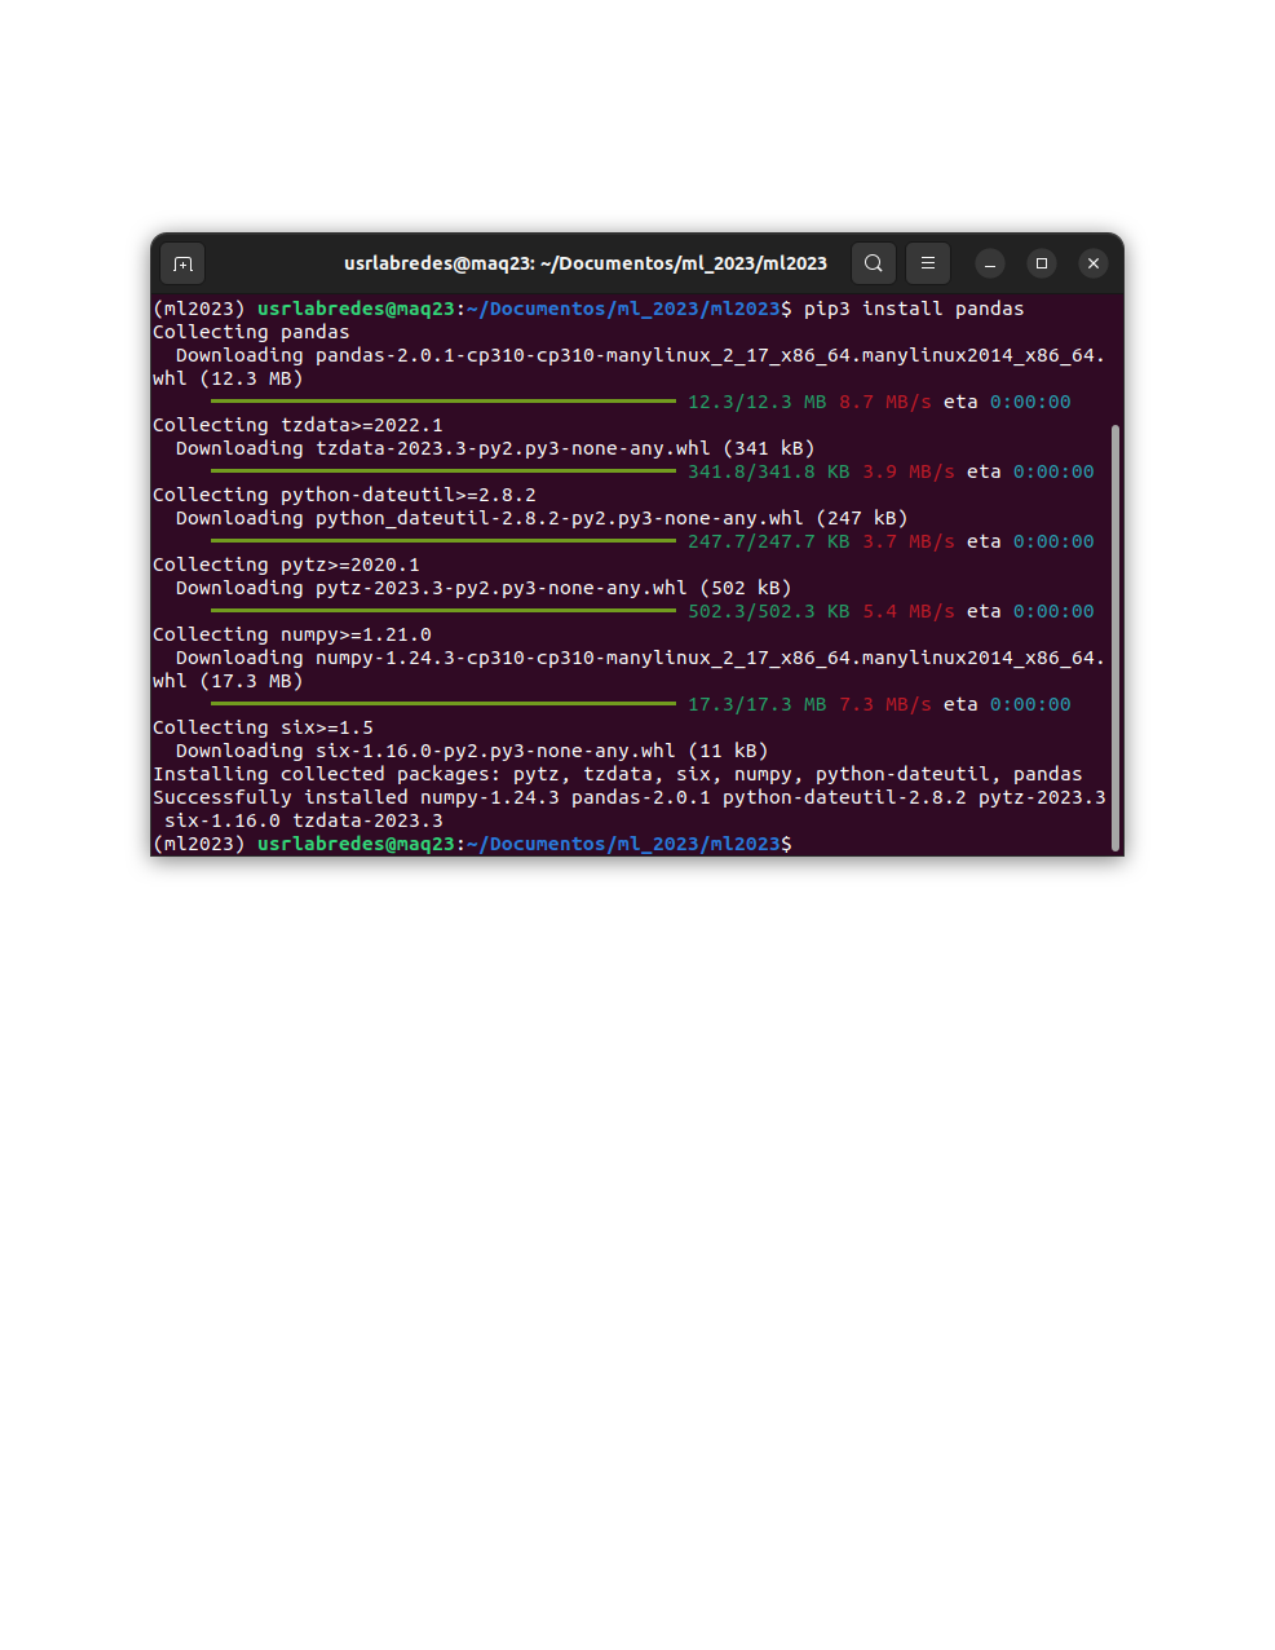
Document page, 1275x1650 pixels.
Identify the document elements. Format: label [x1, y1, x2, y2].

picture [118, 204, 1157, 893]
